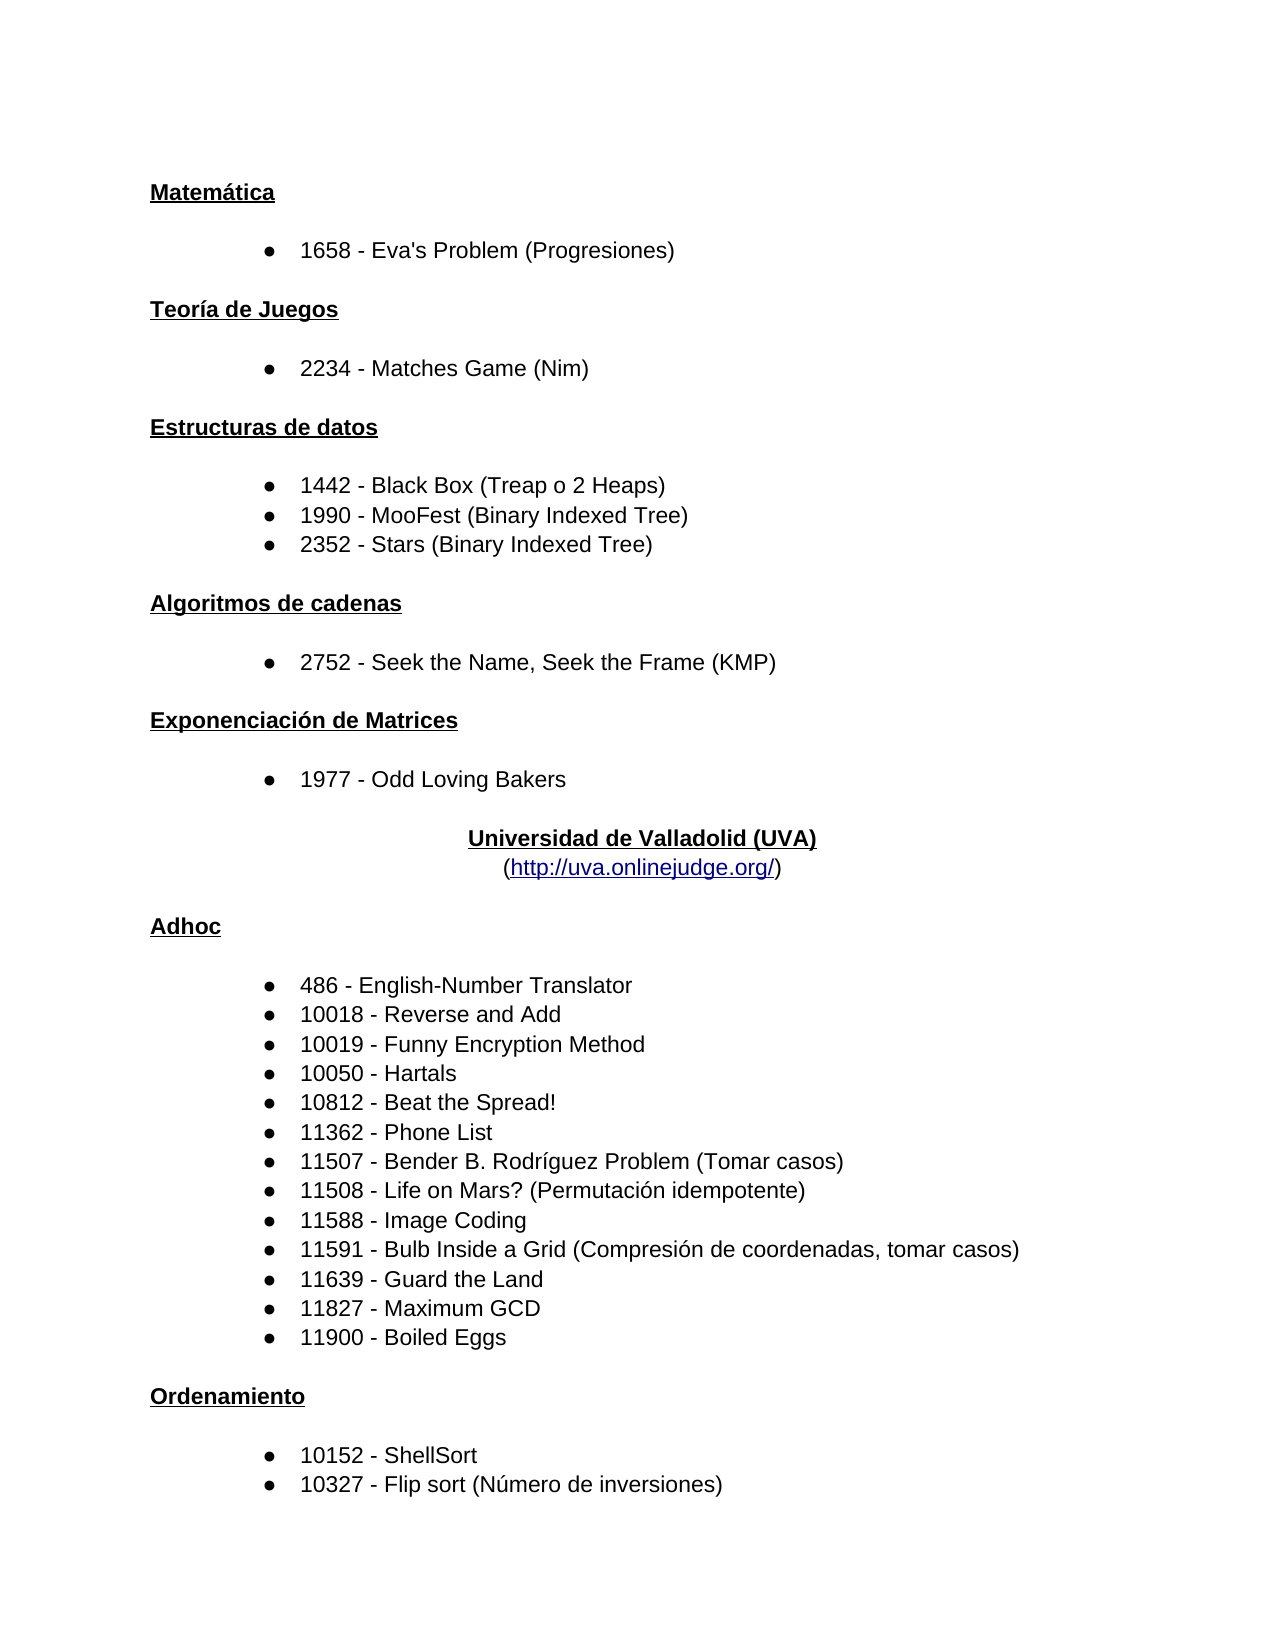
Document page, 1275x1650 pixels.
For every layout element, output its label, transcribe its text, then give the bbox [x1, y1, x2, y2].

list 1442 - Black Box (Treap o 2 Heaps) [262, 473, 1134, 499]
list 11900 - Boiled Eggs [262, 1325, 1134, 1351]
text Algoritmos de cadenas [150, 591, 1134, 616]
list 10327 - Flip sort (Número de inversiones) [262, 1472, 1134, 1497]
list 2234 - Matches Game (Nim) [262, 356, 1134, 381]
list 10152 - ShellSort [262, 1442, 1134, 1468]
list 2352 - Stars (Binary Indexed Tree) [262, 532, 1134, 557]
text Adhoc [150, 914, 1134, 939]
text Universidad de Valladolid (UVA) [150, 826, 1134, 851]
list 11639 - Guard the Land [262, 1266, 1134, 1292]
list 1977 - Odd Loving Bakers [262, 767, 1134, 792]
list 1658 - Eva's Problem (Progresiones) [262, 238, 1134, 264]
list 10050 - Hartals [262, 1061, 1134, 1086]
text (http://uva.onlinejudge.org/) [150, 855, 1134, 881]
text Exponenciación de Matrices [150, 708, 1134, 734]
list 10019 - Funny Encryption Method [262, 1031, 1134, 1057]
text Ordenamiento [150, 1384, 1134, 1409]
list 11507 - Bender B. Rodríguez Problem (Tomar casos) [262, 1149, 1134, 1174]
list 11508 - Life on Mars? (Permutación idempotente) [262, 1178, 1134, 1204]
list 1990 - MooFest (Binary Indexed Tree) [262, 502, 1134, 528]
list 11827 - Maximum GCD [262, 1296, 1134, 1321]
text Matemática [150, 179, 1134, 205]
list 2752 - Seek the Name, Seek the Frame (KMP) [262, 649, 1134, 675]
list 10018 - Reverse and Add [262, 1002, 1134, 1027]
list 11591 - Bulb Inside a Grid (Compresión de coordenadas, tomar casos) [262, 1237, 1134, 1262]
text Teoría de Juegos [150, 297, 1134, 322]
list 10812 - Beat the Spread! [262, 1090, 1134, 1116]
list 11588 - Image Coding [262, 1207, 1134, 1233]
text Estructuras de datos [150, 414, 1134, 440]
list 11362 - Phone List [262, 1119, 1134, 1145]
list 486 - English-Number Translator [262, 972, 1134, 998]
